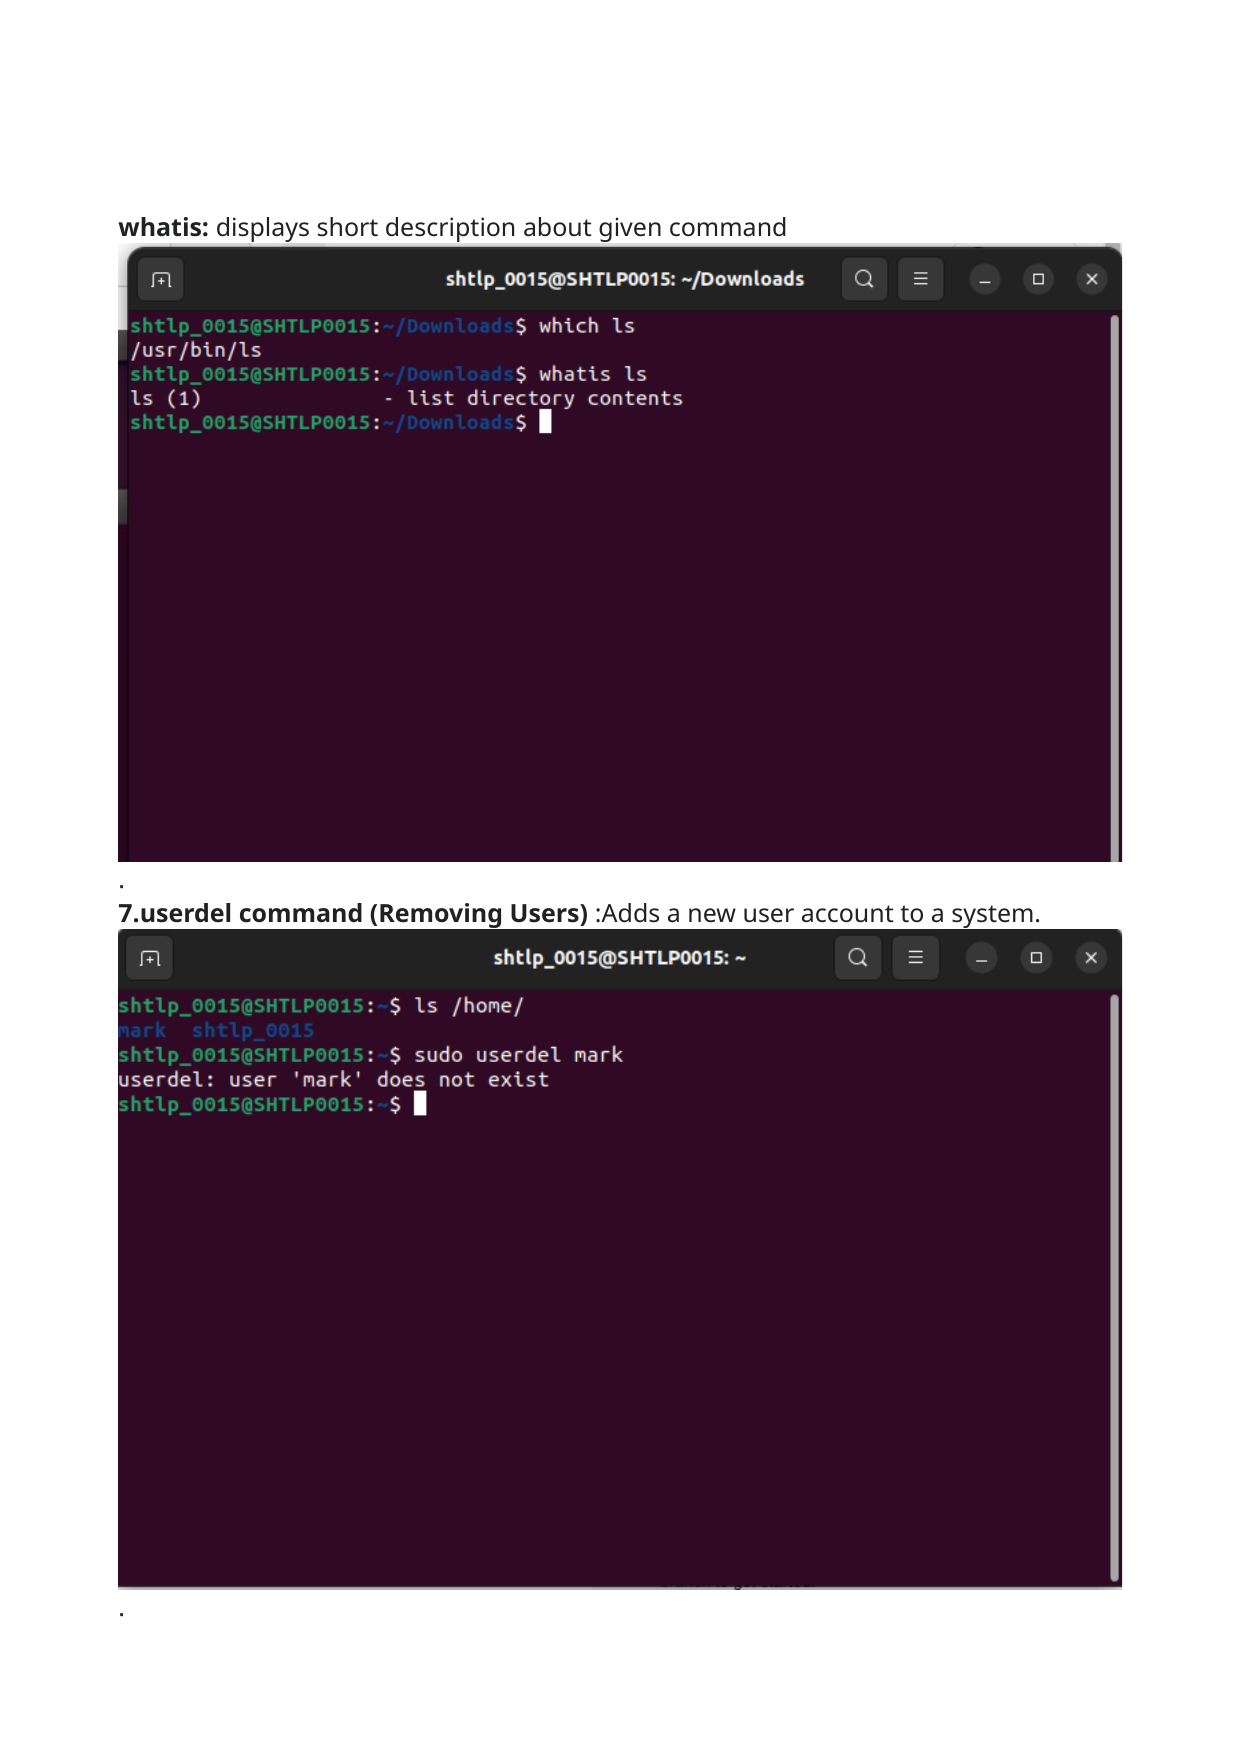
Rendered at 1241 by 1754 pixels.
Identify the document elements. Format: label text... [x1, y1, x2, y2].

picture [118, 929, 1123, 1590]
text whatis: displays short description about given command [118, 210, 1122, 243]
text 7.userdel command (Removing Users) :Adds a new user account to a system. [118, 895, 1122, 929]
text . [118, 1590, 1122, 1624]
picture [118, 243, 1123, 862]
text . [118, 862, 1122, 895]
